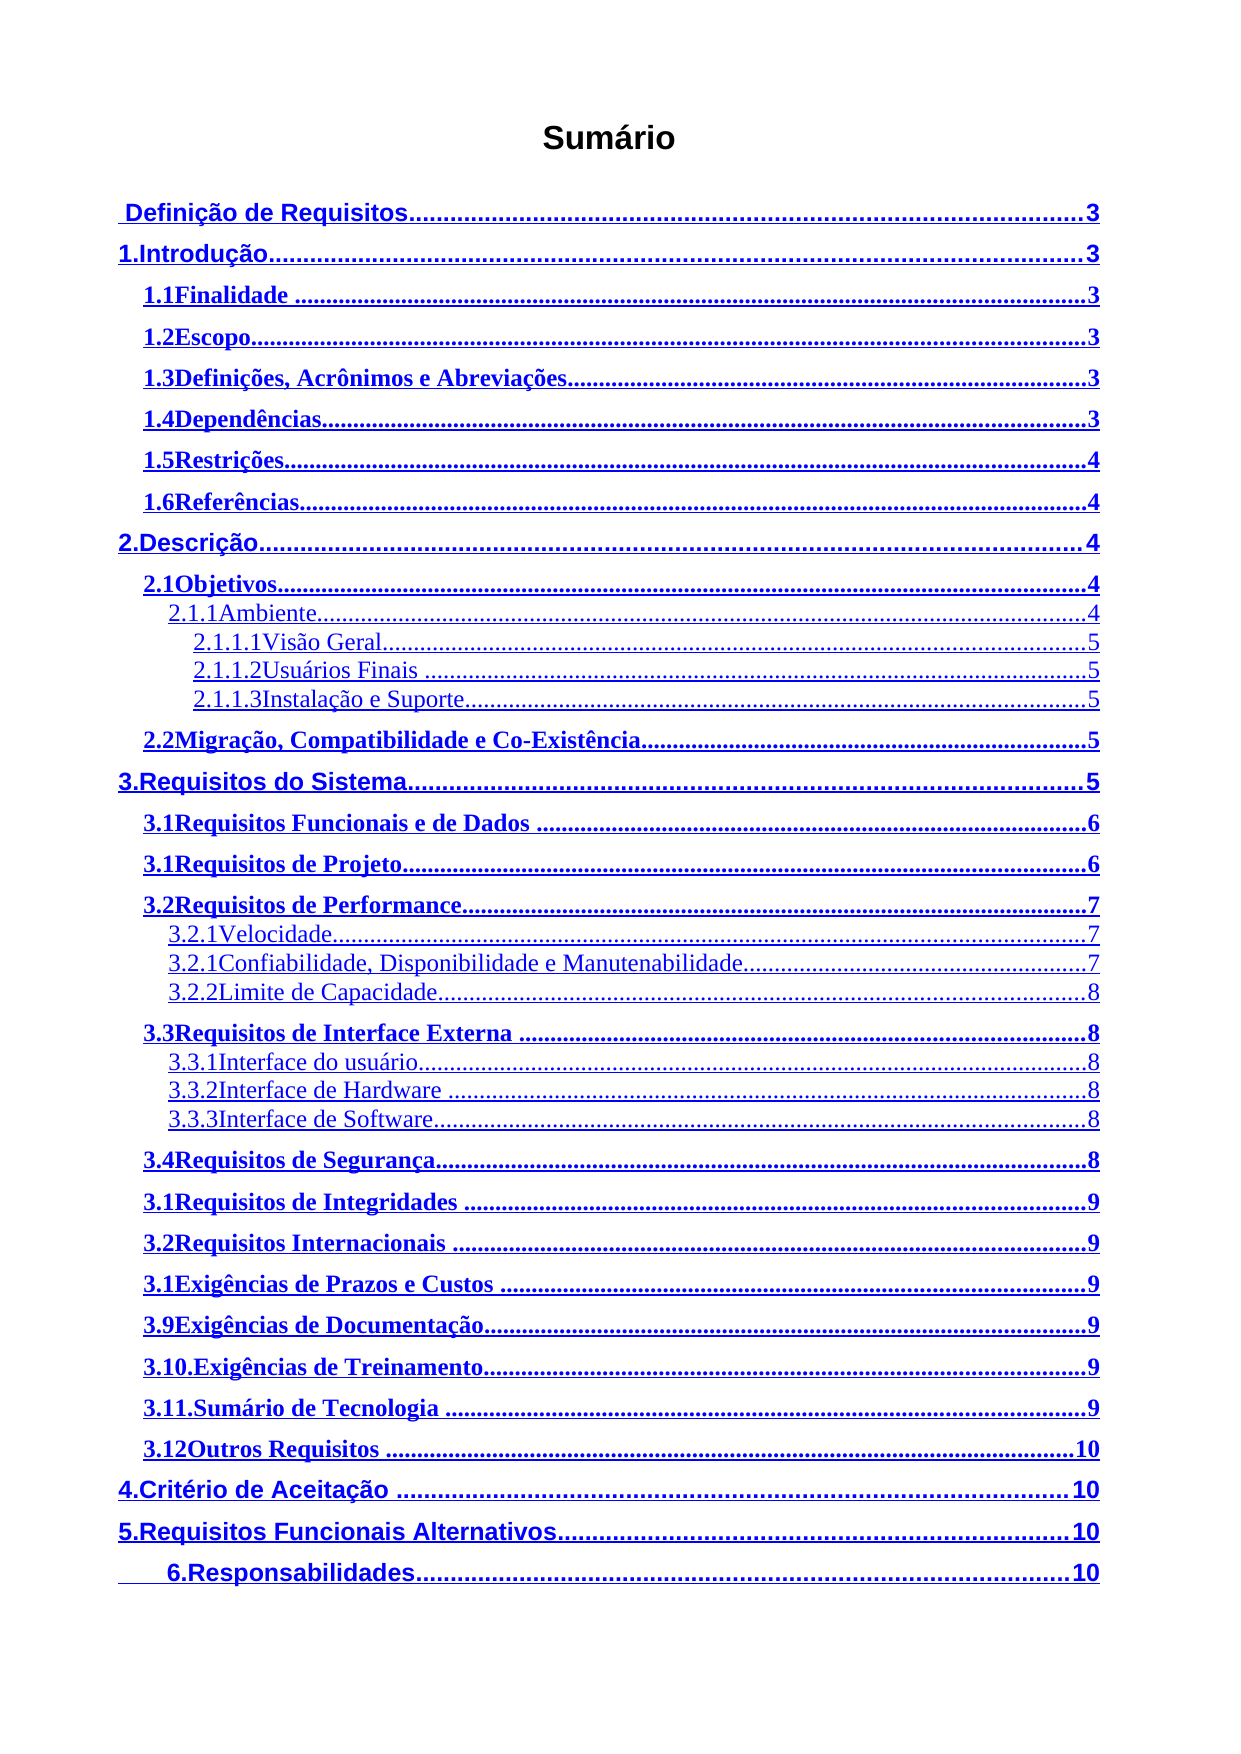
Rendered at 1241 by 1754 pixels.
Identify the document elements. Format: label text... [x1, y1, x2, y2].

text 1.1Finalidade 3 [143, 280, 1100, 305]
text 3.1Requisitos de Projeto 6 [143, 849, 1100, 874]
text 4.Critério de Aceitação 10 [118, 1475, 1100, 1500]
text 1.4Dependências 3 [143, 404, 1100, 429]
text 2.2Migração, Compatibilidade e Co-Existência 5 [143, 725, 1100, 750]
text 2.Descrição 4 [118, 528, 1100, 553]
text 3.3.2Interface de Hardware 8 [168, 1075, 1100, 1100]
text 3.3Requisitos de Interface Externa 8 [143, 1018, 1100, 1043]
text 3.2.2Limite de Capacidade 8 [168, 977, 1100, 1002]
text 1.3Definições, Acrônimos e Abreviações 3 [143, 363, 1100, 388]
title Sumário [118, 118, 1100, 157]
text 3.1Requisitos de Integridades 9 [143, 1187, 1100, 1212]
text 3.12Outros Requisitos 10 [143, 1434, 1100, 1459]
text 3.3.3Interface de Software 8 [168, 1104, 1100, 1129]
text 3.1Requisitos Funcionais e de Dados 6 [143, 808, 1100, 833]
text 2.1.1.1Visão Geral 5 [193, 627, 1100, 652]
text 3.11.Sumário de Tecnologia 9 [143, 1393, 1100, 1418]
text 1.6Referências 4 [143, 487, 1100, 512]
text 2.1.1Ambiente 4 [168, 598, 1100, 623]
text 3.2Requisitos de Performance 7 [143, 890, 1100, 915]
text 3.2Requisitos Internacionais 9 [143, 1228, 1100, 1253]
text 2.1.1.3Instalação e Suporte 5 [193, 684, 1100, 709]
text 3.2.1Confiabilidade, Disponibilidade e Manutenabilidade 7 [168, 948, 1100, 973]
text 3.4Requisitos de Segurança 8 [143, 1145, 1100, 1170]
text 3.10.Exigências de Treinamento 9 [143, 1352, 1100, 1377]
text 3.9Exigências de Documentação 9 [143, 1310, 1100, 1335]
text 2.1.1.2Usuários Finais 5 [193, 655, 1100, 680]
text 3.3.1Interface do usuário 8 [168, 1047, 1100, 1072]
text Definição de Requisitos 3 [118, 198, 1100, 223]
text 3.2.1Velocidade 7 [168, 919, 1100, 944]
text 6.Responsabilidades 10 [118, 1558, 1100, 1583]
text 3.Requisitos do Sistema 5 [118, 767, 1100, 791]
text 1.Introdução 3 [118, 239, 1100, 264]
text 3.1Exigências de Prazos e Custos 9 [143, 1269, 1100, 1294]
text 1.2Escopo 3 [143, 322, 1100, 347]
text 2.1Objetivos 4 [143, 569, 1100, 594]
text 1.5Restrições 4 [143, 445, 1100, 470]
text 5.Requisitos Funcionais Alternativos 10 [118, 1517, 1100, 1541]
